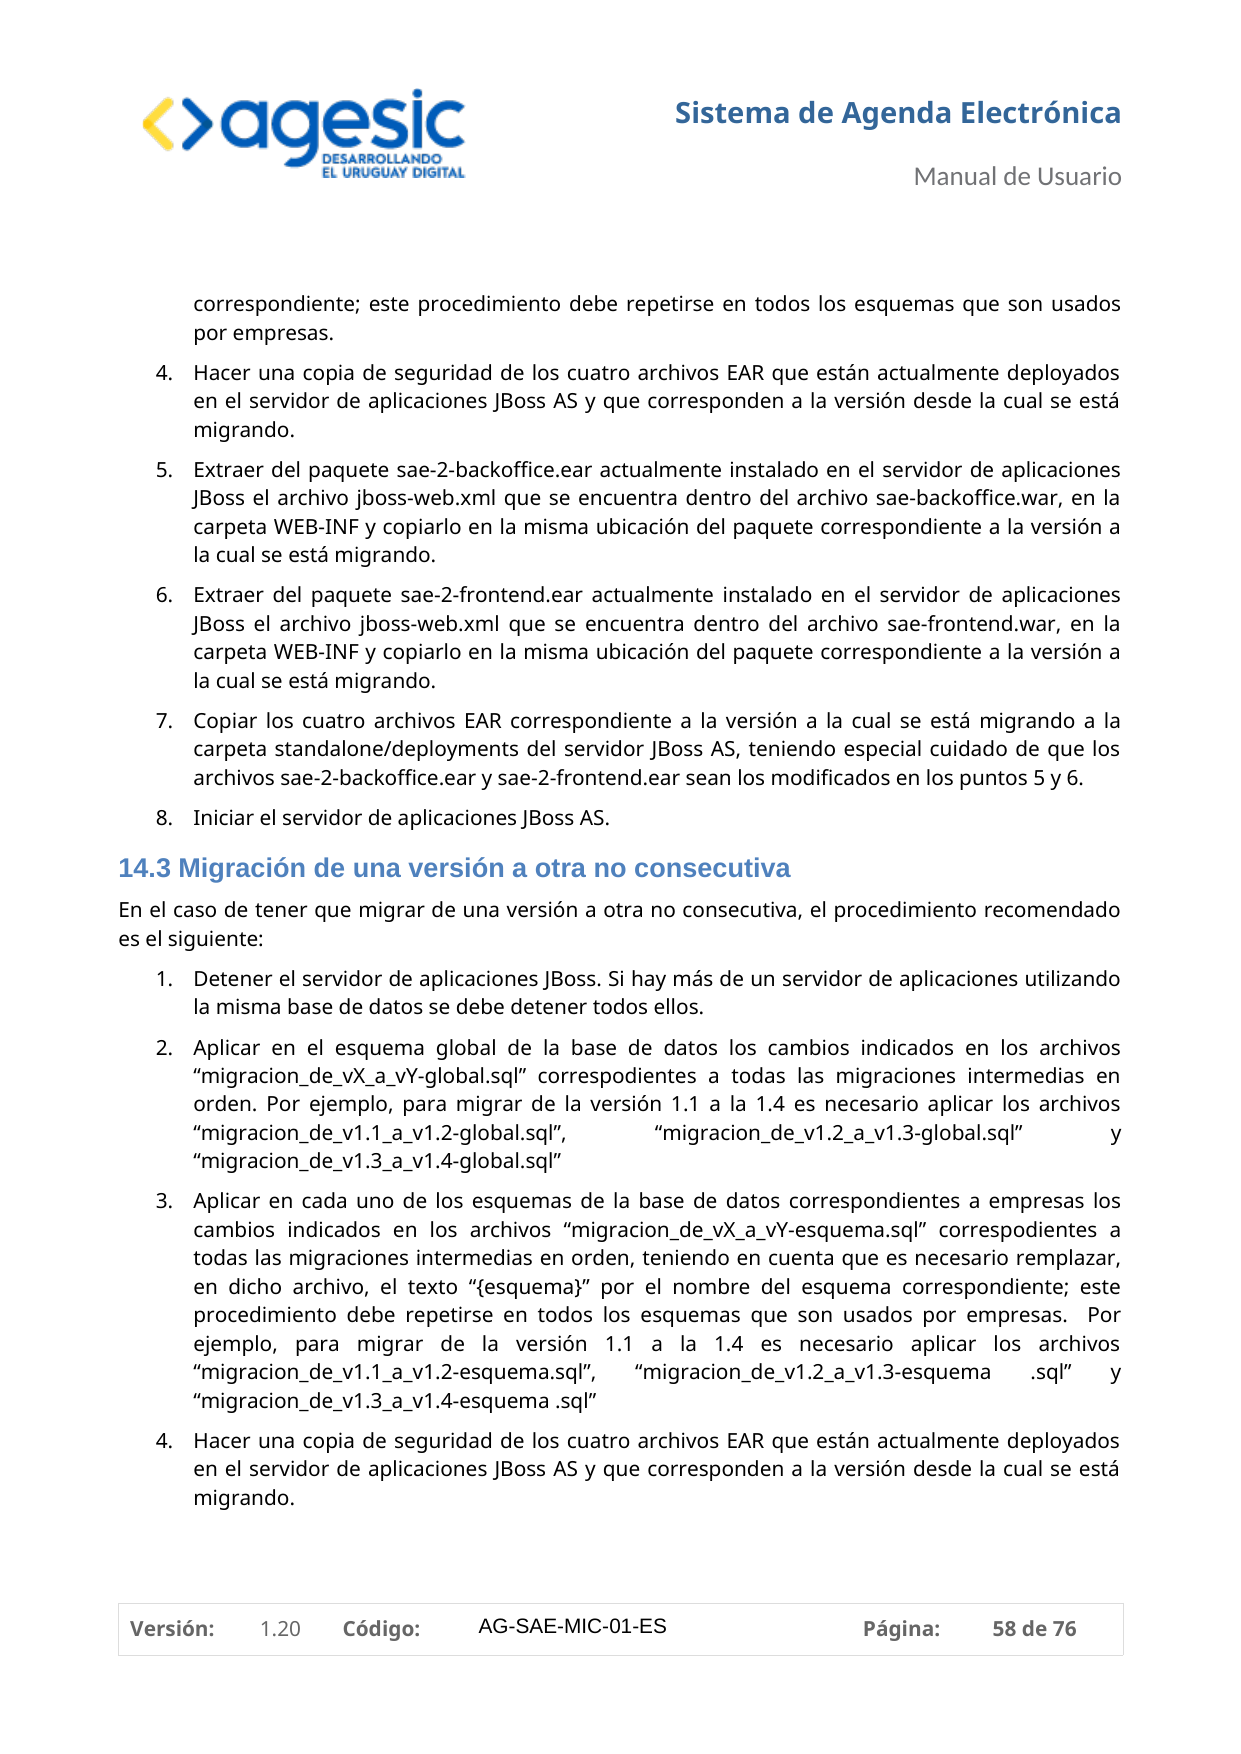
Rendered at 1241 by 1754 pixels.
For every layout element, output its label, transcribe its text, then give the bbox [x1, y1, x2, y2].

list Hacer una copia de seguridad de los cuatro archivos EAR que están actualmente deployados en el servidor de aplicaciones JBoss AS y que corresponden a la versión desde la cual se está migrando. [156, 358, 1122, 443]
list Iniciar el servidor de aplicaciones JBoss AS. [156, 803, 1122, 832]
list Detener el servidor de aplicaciones JBoss. Si hay más de un servidor de aplicaciones utilizando la misma base de datos se debe detener todos ellos. [156, 964, 1122, 1021]
list Copiar los cuatro archivos EAR correspondiente a la versión a la cual se está migrando a la carpeta standalone/deployments del servidor JBoss AS, teniendo especial cuidado de que los archivos sae-2-backoffice.ear y sae-2-frontend.ear sean los modificados en los puntos 5 y 6. [156, 706, 1122, 791]
list Hacer una copia de seguridad de los cuatro archivos EAR que están actualmente deployados en el servidor de aplicaciones JBoss AS y que corresponden a la versión desde la cual se está migrando. [156, 1426, 1122, 1511]
text En el caso de tener que migrar de una versión a otra no consecutiva, el procedimiento recomendado es el siguiente: [118, 895, 1122, 952]
list Extraer del paquete sae-2-backoffice.ear actualmente instalado en el servidor de aplicaciones JBoss el archivo jboss-web.xml que se encuentra dentro del archivo sae-backoffice.war, en la carpeta WEB-INF y copiarlo en la misma ubicación del paquete correspondiente a la versión a la cual se está migrando. [156, 455, 1122, 569]
list Aplicar en el esquema global de la base de datos los cambios indicados en los archivos “migracion_de_vX_a_vY-global.sql” correspodientes a todas las migraciones intermedias en orden. Por ejemplo, para migrar de la versión 1.1 a la 1.4 es necesario aplicar los archivos “migracion_de_v1.1_a_v1.2-global.sql”, “migracion_de_v1.2_a_v1.3-global.sql” y “migracion_de_v1.3_a_v1.4-global.sql” [156, 1033, 1122, 1175]
picture [142, 88, 466, 178]
subtitle Migración de una versión a otra no consecutiva [118, 852, 1122, 884]
list Extraer del paquete sae-2-frontend.ear actualmente instalado en el servidor de aplicaciones JBoss el archivo jboss-web.xml que se encuentra dentro del archivo sae-frontend.war, en la carpeta WEB-INF y copiarlo en la misma ubicación del paquete correspondiente a la versión a la cual se está migrando. [156, 581, 1122, 694]
list correspondiente; este procedimiento debe repetirse en todos los esquemas que son usados por empresas. [156, 289, 1122, 346]
list Aplicar en cada uno de los esquemas de la base de datos correspondientes a empresas los cambios indicados en los archivos “migracion_de_vX_a_vY-esquema.sql” correspodientes a todas las migraciones intermedias en orden, teniendo en cuenta que es necesario remplazar, en dicho archivo, el texto “{esquema}” por el nombre del esquema correspondiente; este procedimiento debe repetirse en todos los esquemas que son usados por empresas. Por ejemplo, para migrar de la versión 1.1 a la 1.4 es necesario aplicar los archivos “migracion_de_v1.1_a_v1.2-esquema.sql”, “migracion_de_v1.2_a_v1.3-esquema .sql” y “migracion_de_v1.3_a_v1.4-esquema .sql” [156, 1187, 1122, 1414]
